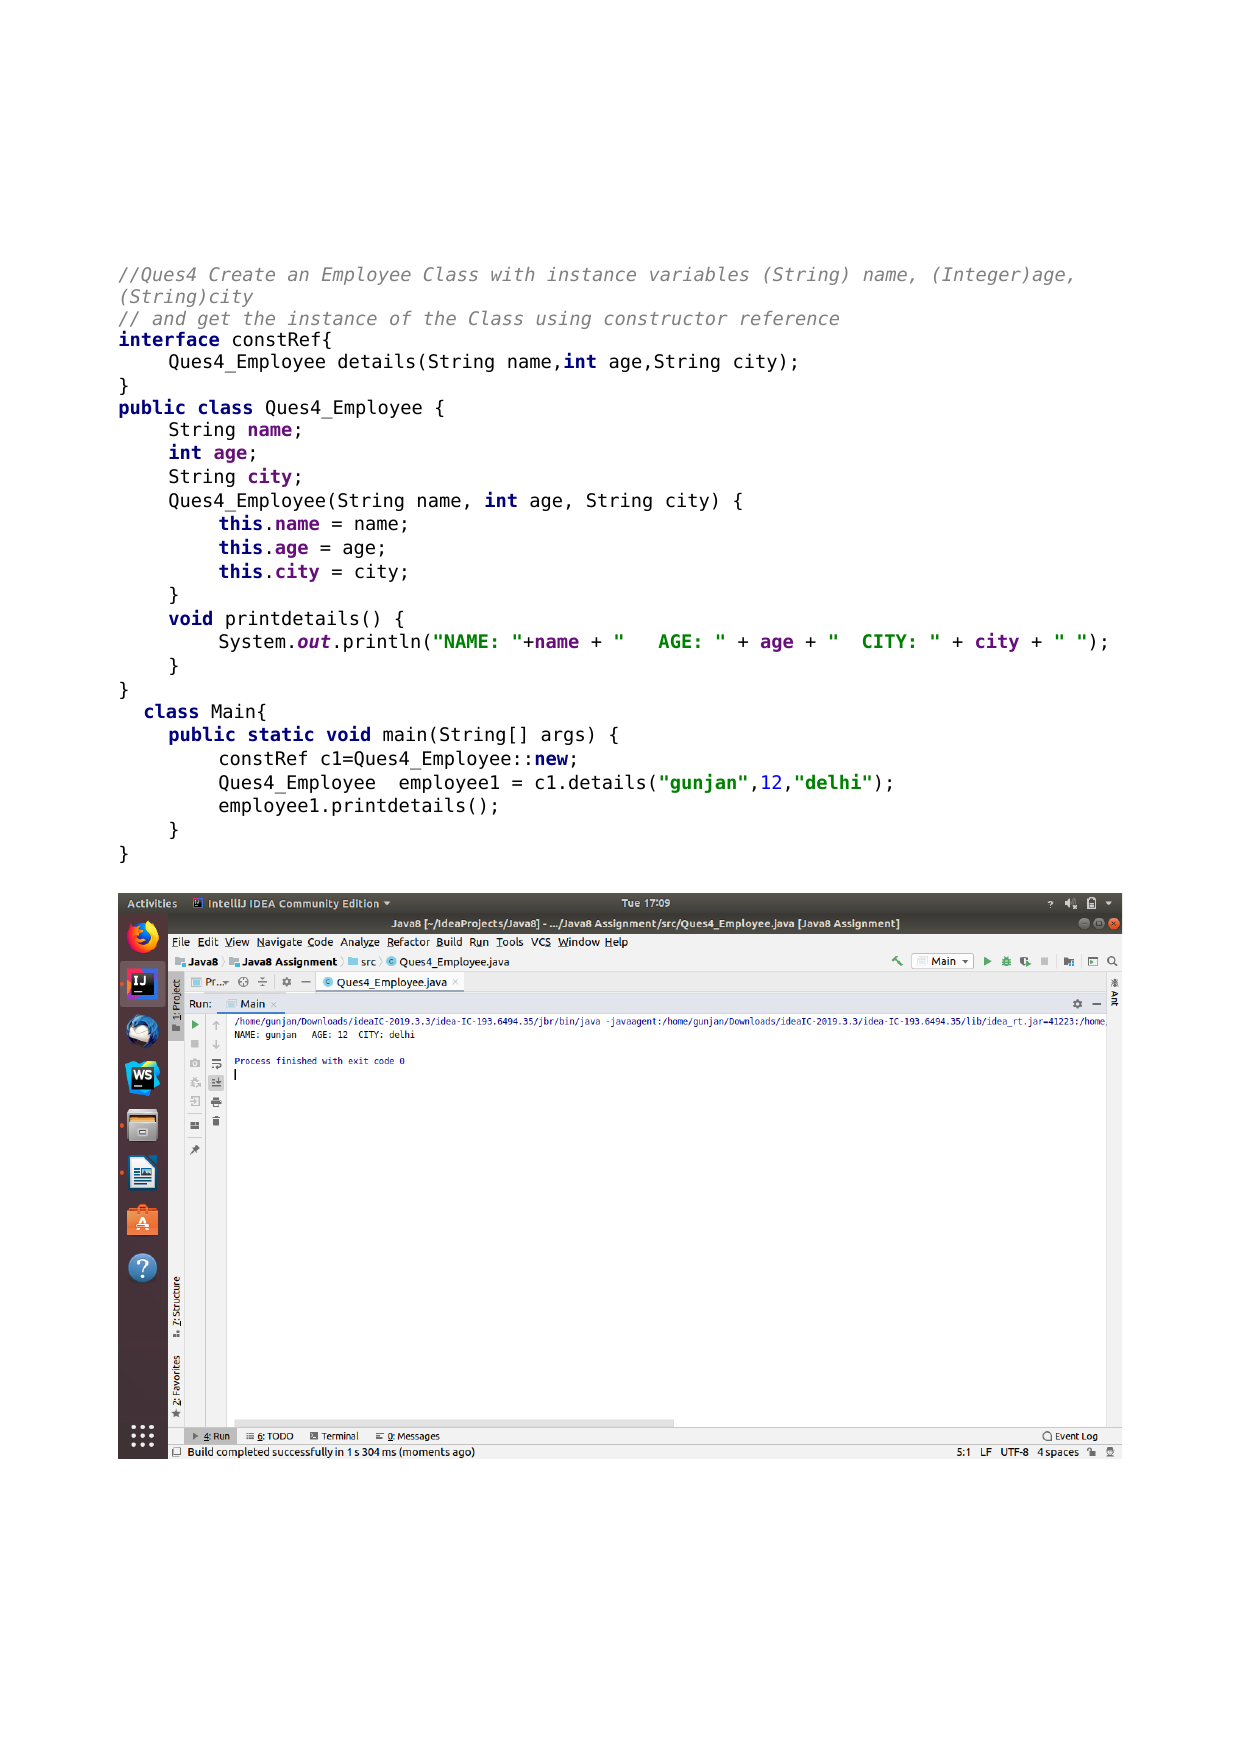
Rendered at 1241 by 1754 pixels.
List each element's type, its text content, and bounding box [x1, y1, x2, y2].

picture [118, 893, 1123, 1459]
text String name; [118, 419, 1122, 442]
text //Ques4 Create an Employee Class with instance variables (String) name, (Integer)age, (String)city [118, 264, 1122, 308]
text // and get the instance of the Class using constructor reference [118, 308, 1122, 329]
text } [118, 679, 1122, 701]
text Ques4_Employee details(String name,int age,String city); [118, 351, 1122, 375]
text constRef c1=Ques4_Employee::new; [118, 748, 1122, 772]
text interface constRef{ [118, 329, 1122, 351]
text void printdetails() { [118, 608, 1122, 632]
text Ques4_Employee employee1 = c1.details("gunjan",12,"delhi"); [118, 772, 1122, 795]
text public class Ques4_Employee { [118, 397, 1122, 419]
text } [118, 843, 1122, 864]
text } [118, 819, 1122, 843]
text employee1.printdetails(); [118, 795, 1122, 819]
text class Main{ [118, 701, 1122, 724]
text String city; [118, 466, 1122, 490]
text } [118, 584, 1122, 608]
text } [118, 655, 1122, 679]
text this.name = name; [118, 513, 1122, 537]
text Ques4_Employee(String name, int age, String city) { [118, 490, 1122, 513]
text this.age = age; [118, 537, 1122, 561]
text this.city = city; [118, 561, 1122, 584]
text System.out.println("NAME: "+name + " AGE: " + age + " CITY: " + city + " "); [118, 632, 1122, 655]
text int age; [118, 442, 1122, 466]
text } [118, 375, 1122, 397]
text public static void main(String[] args) { [118, 724, 1122, 748]
